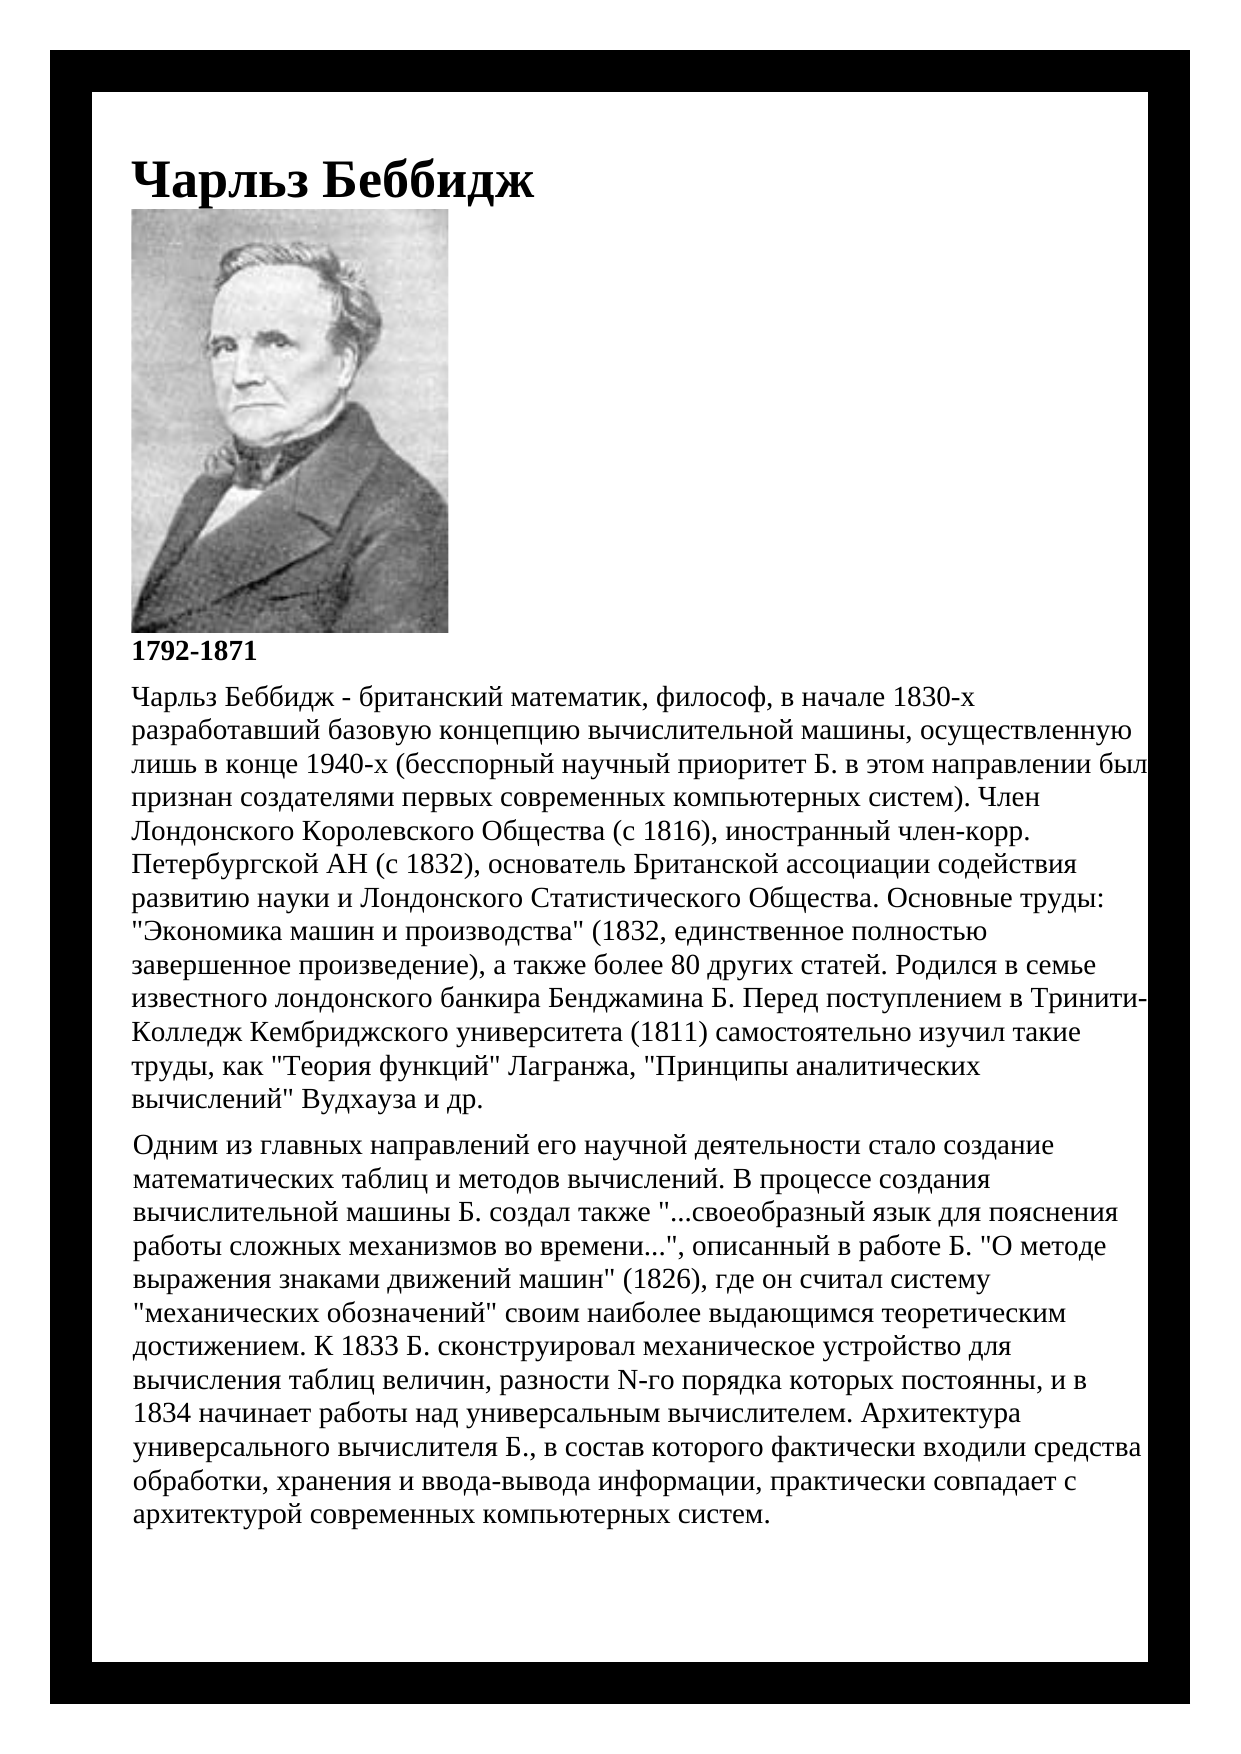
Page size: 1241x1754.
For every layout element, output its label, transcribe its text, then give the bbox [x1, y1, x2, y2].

text Чарльз Беббидж - британский математик, философ, в начале 1830-х разработавший базовую концепцию вычислительной машины, осуществленную лишь в конце 1940-х (бесспорный научный приоритет Б. в этом направлении был признан создателями первых современных компьютерных систем). Член Лондонского Королевского Общества (с 1816), иностранный член-корр. Петербургской АН (с 1832), основатель Британской ассоциации содействия развитию науки и Лондонского Статистического Общества. Основные труды: "Экономика машин и производства" (1832, единственное полностью завершенное произведение), а также более 80 других статей. Родился в семье известного лондонского банкира Бенджамина Б. Перед поступлением в Тринити-Колледж Кембриджского университета (1811) самостоятельно изучил такие труды, как "Теория функций" Лагранжа, "Принципы аналитических вычислений" Вудхауза и др. [131, 679, 1148, 1115]
subtitle Одним из главных направлений его научной деятельности стало создание математических таблиц и методов вычислений. В процессе создания вычислительной машины Б. создал также "...своеобразный язык для пояснения работы сложных механизмов во времени...", описанный в работе Б. "О методе выражения знаками движений машин" (1826), где он считал систему "механических обозначений" своим наиболее выдающимся теоретическим достижением. К 1833 Б. сконструировал механическое устройство для вычисления таблиц величин, разности N-го порядка которых постоянны, и в 1834 начинает работы над универсальным вычислителем. Архитектура универсального вычислителя Б., в состав которого фактически входили средства обработки, хранения и ввода-вывода информации, практически совпадает с архитектурой современных компьютерных систем. [133, 1127, 1148, 1530]
text 1792-1871 [131, 633, 1148, 666]
text Чарльз Беббидж [131, 147, 1148, 209]
